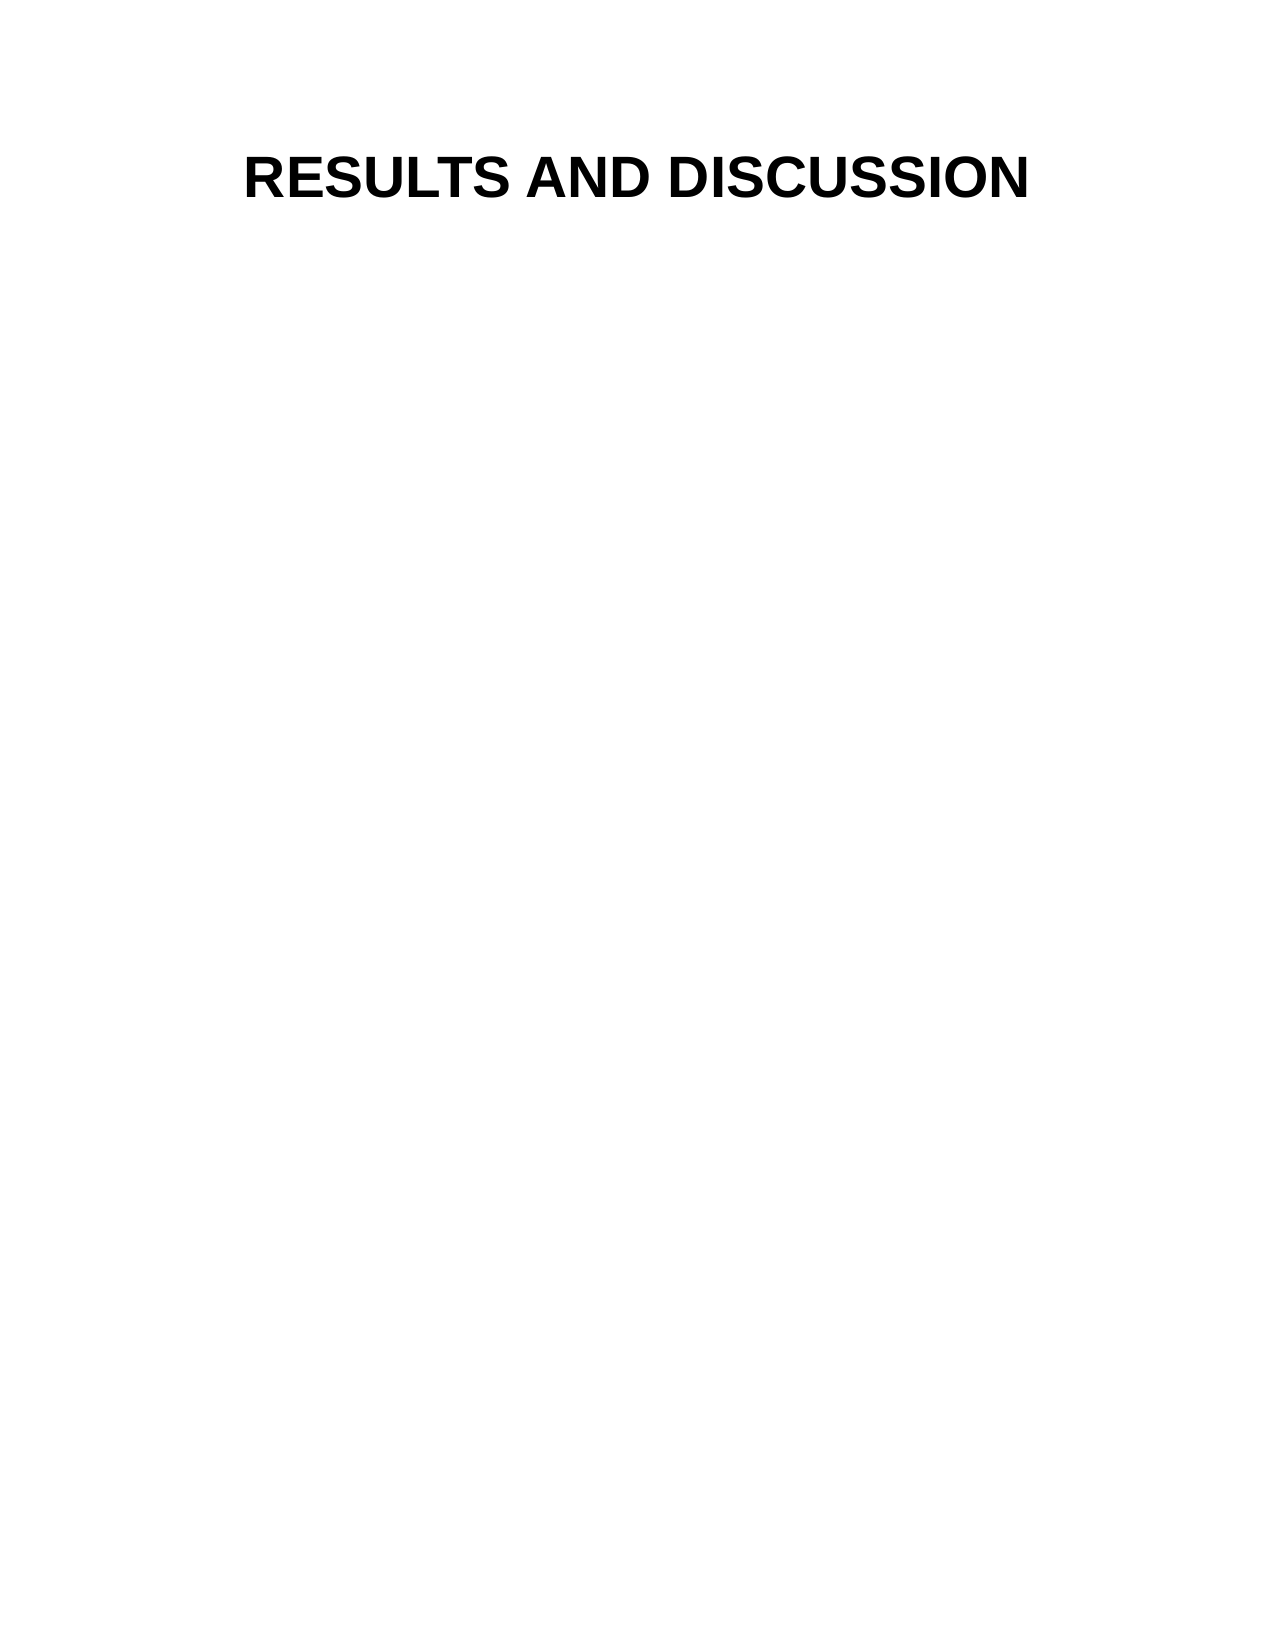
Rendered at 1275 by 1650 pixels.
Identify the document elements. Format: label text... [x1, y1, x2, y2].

title RESULTS AND DISCUSSION [118, 143, 1157, 210]
